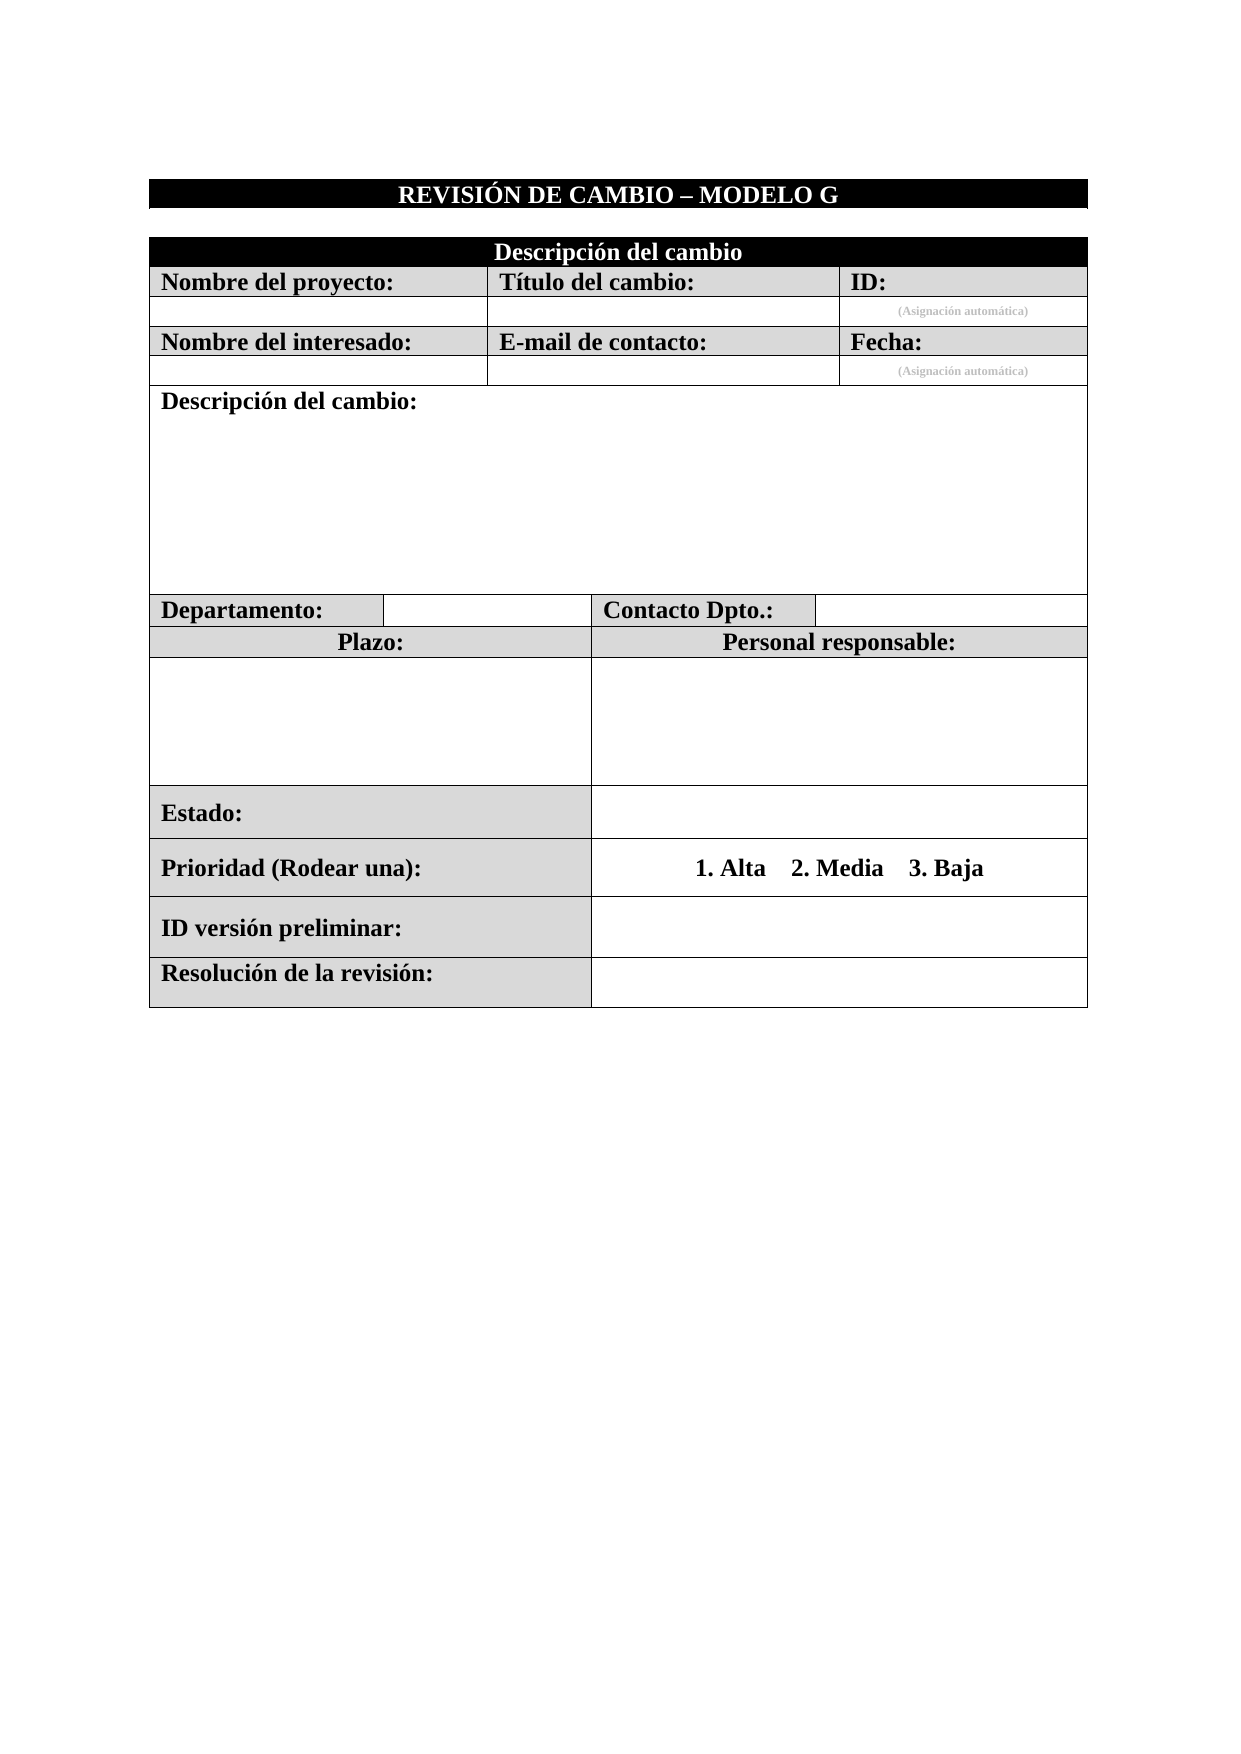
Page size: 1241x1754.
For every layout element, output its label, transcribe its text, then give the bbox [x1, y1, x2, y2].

table_cell Fecha: [840, 327, 1087, 355]
table_cell Descripción del cambio: [150, 386, 1087, 594]
table_cell Prioridad (Rodear una): [150, 839, 591, 896]
table_cell (Asignación automática) [840, 356, 1087, 385]
table_cell ID: [840, 267, 1087, 296]
table_cell Resolución de la revisión: [150, 958, 591, 1007]
table_cell Contacto Dpto.: [592, 595, 815, 626]
table_cell [592, 786, 1087, 838]
table_cell Título del cambio: [488, 267, 839, 296]
table_cell [592, 658, 1087, 785]
table_header REVISIÓN DE CAMBIO – MODELO G [150, 180, 1087, 208]
table_cell [150, 658, 591, 785]
table_cell E-mail de contacto: [488, 327, 839, 355]
table_cell [592, 897, 1087, 957]
table_cell Descripción del cambio [150, 237, 1087, 266]
table_cell [488, 356, 839, 385]
table_cell [150, 297, 487, 326]
table_cell [150, 356, 487, 385]
table_cell [384, 595, 591, 626]
table_cell Estado: [150, 786, 591, 838]
table_cell Departamento: [150, 595, 383, 626]
table_cell 1. Alta 2. Media 3. Baja [592, 839, 1087, 896]
table_cell (Asignación automática) [840, 297, 1087, 326]
table_cell ID versión preliminar: [150, 897, 591, 957]
table_cell [150, 209, 1087, 237]
table_cell Nombre del interesado: [150, 327, 487, 355]
table_cell Nombre del proyecto: [150, 267, 487, 296]
table_cell Personal responsable: [592, 627, 1087, 657]
table_cell [592, 958, 1087, 1007]
table_cell [488, 297, 839, 326]
table_cell Plazo: [150, 627, 591, 657]
table_cell [816, 595, 1087, 626]
